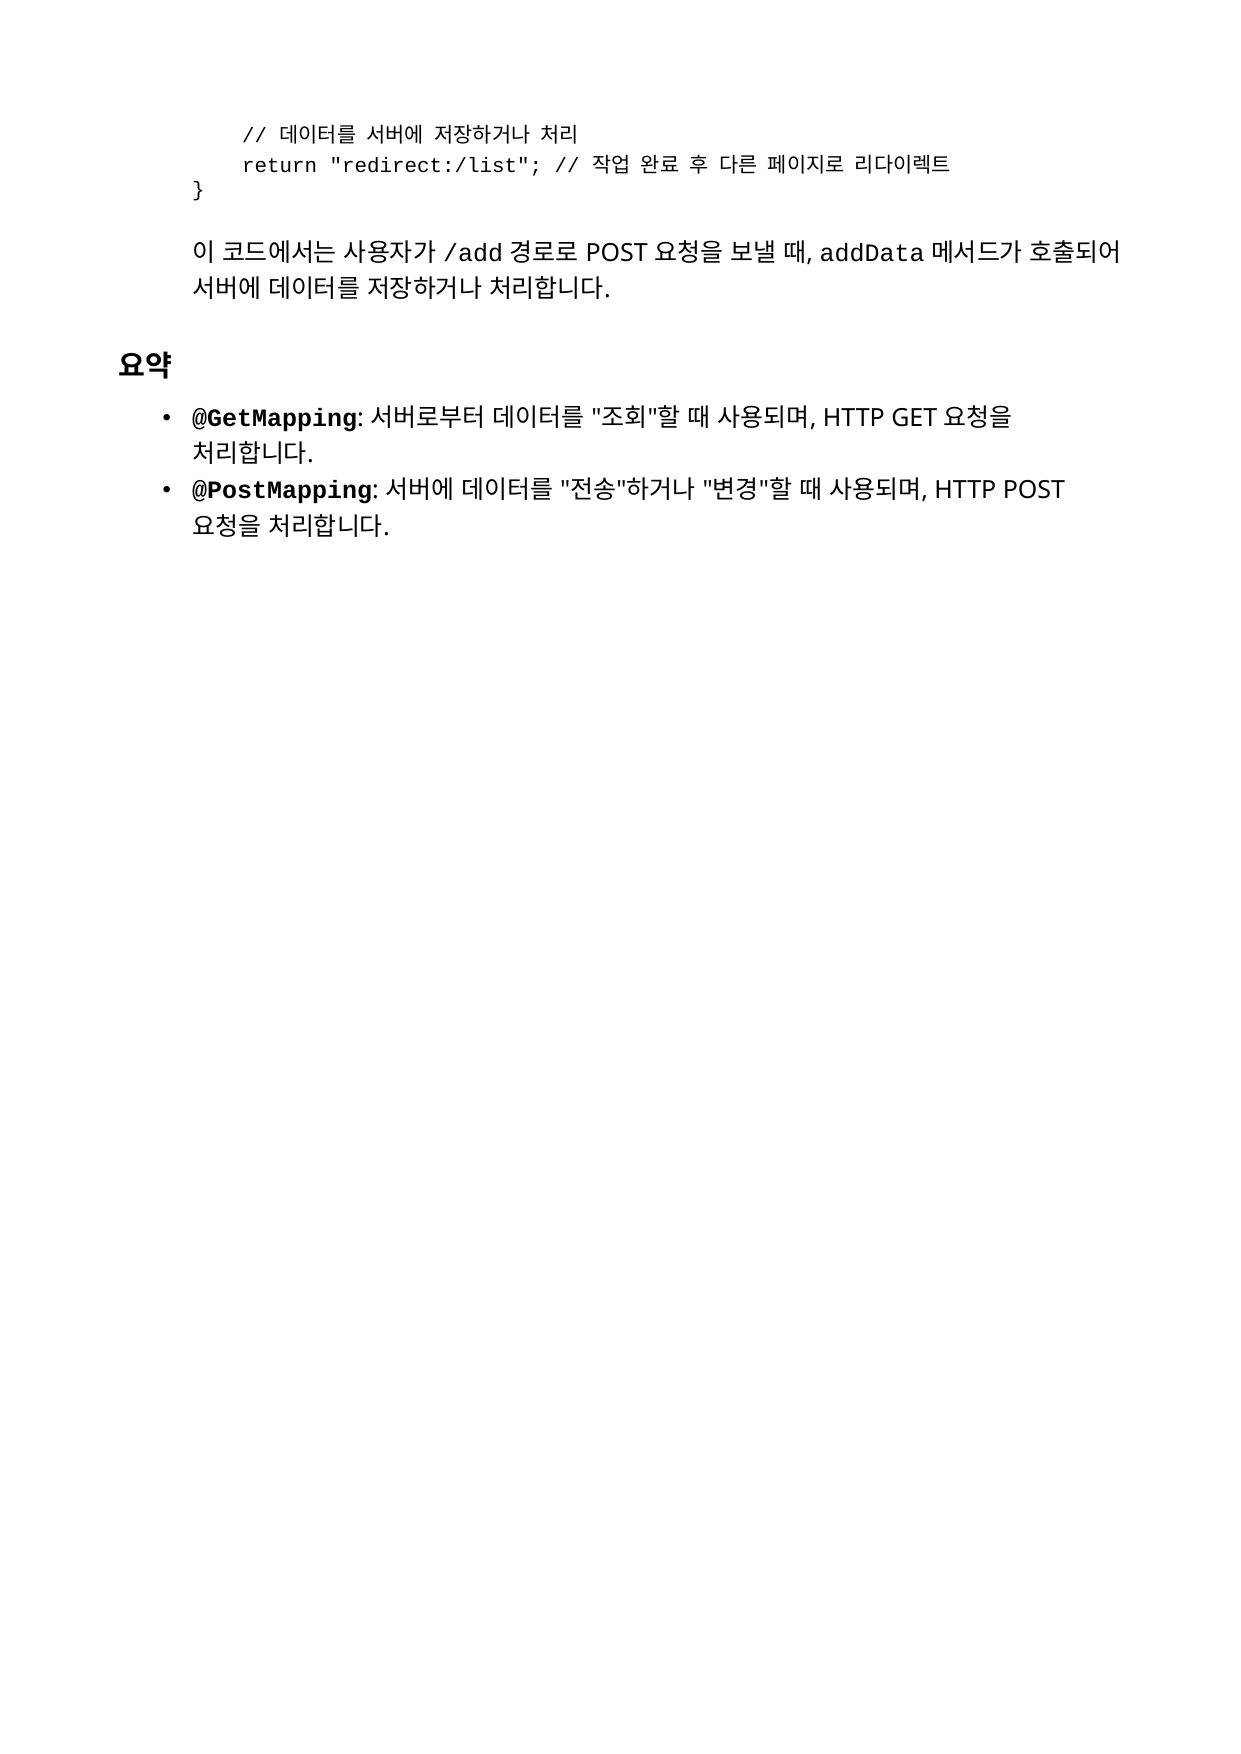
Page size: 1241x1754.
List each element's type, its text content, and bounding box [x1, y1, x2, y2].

list @GetMapping: 서버로부터 데이터를 "조회"할 때 사용되며, HTTP GET 요청을 처리합니다. [162, 397, 1122, 470]
list // 데이터를 서버에 저장하거나 처리 [162, 118, 1122, 148]
list return "redirect:/list"; // 작업 완료 후 다른 페이지로 리다이렉트 [162, 148, 1122, 179]
subtitle 요약 [118, 342, 1122, 384]
list 이 코드에서는 사용자가 /add 경로로 POST 요청을 보낼 때, addData 메서드가 호출되어 서버에 데이터를 저장하거나 처리합니다. [162, 232, 1122, 305]
list } [162, 179, 1122, 203]
list @PostMapping: 서버에 데이터를 "전송"하거나 "변경"할 때 사용되며, HTTP POST 요청을 처리합니다. [162, 470, 1122, 542]
